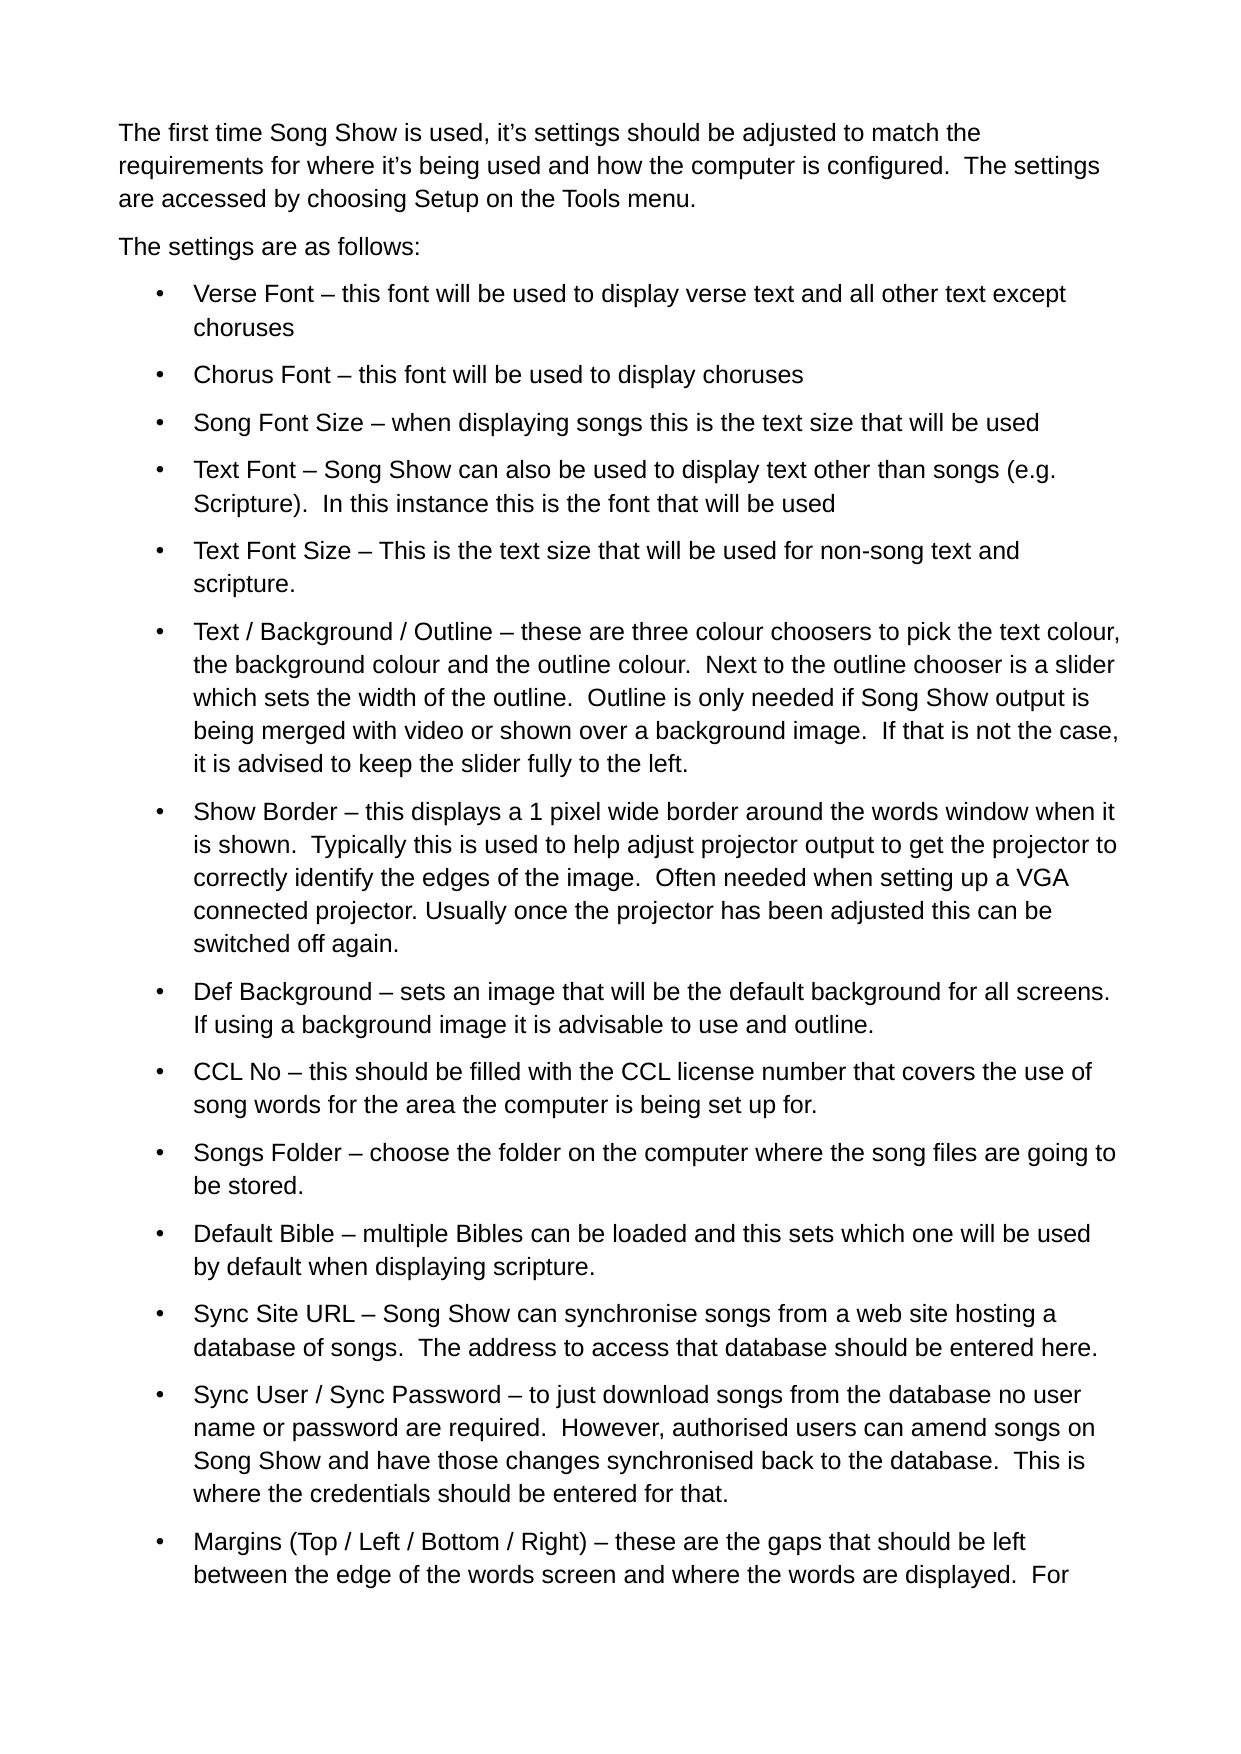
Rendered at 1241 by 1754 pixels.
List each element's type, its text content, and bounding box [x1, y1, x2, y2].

list Show Border – this displays a 1 pixel wide border around the words window when it is shown. Typically this is used to help adjust projector output to get the projector to correctly identify the edges of the image. Often needed when setting up a VGA connected projector. Usually once the projector has been adjusted this can be switched off again. [156, 797, 1122, 958]
list CCL No – this should be filled with the CCL license number that covers the use of song words for the area the computer is being set up for. [156, 1057, 1122, 1119]
list Chorus Font – this font will be used to display choruses [156, 360, 1122, 389]
list Songs Folder – choose the folder on the computer where the song files are going to be stored. [156, 1138, 1122, 1200]
list Sync User / Sync Password – to just download songs from the database no user name or password are required. However, authorised users can amend songs on Song Show and have those changes synchronised back to the database. This is where the credentials should be entered for that. [156, 1380, 1122, 1508]
list Song Font Size – when displaying songs this is the text size that will be used [156, 408, 1122, 437]
list Text Font Size – This is the text size that will be used for non-song text and scripture. [156, 536, 1122, 598]
list Margins (Top / Left / Bottom / Right) – these are the gaps that should be left between the edge of the words screen and where the words are displayed. For [156, 1527, 1122, 1589]
list Default Bible – multiple Bibles can be loaded and this sets which one will be used by default when displaying scripture. [156, 1219, 1122, 1281]
text The first time Song Show is used, it’s settings should be adjusted to match the requirements for where it’s being used and how the computer is configured. The settings are accessed by choosing Setup on the Tools menu. [118, 118, 1122, 213]
list Text / Background / Outline – these are three colour choosers to pick the text colour, the background colour and the outline colour. Next to the outline chooser is a slider which sets the width of the outline. Outline is only needed if Song Show output is being merged with video or shown over a background image. If that is not the case, it is advised to keep the slider fully to the left. [156, 617, 1122, 778]
list Verse Font – this font will be used to display verse text and all other text except choruses [156, 279, 1122, 341]
list Def Background – sets an image that will be the default background for all screens. If using a background image it is advisable to use and outline. [156, 977, 1122, 1038]
list Sync Site URL – Song Show can synchronise songs from a web site hosting a database of songs. The address to access that database should be entered here. [156, 1299, 1122, 1361]
text The settings are as follows: [118, 232, 1122, 261]
list Text Font – Song Show can also be used to display text other than songs (e.g. Scripture). In this instance this is the font that will be used [156, 456, 1122, 517]
